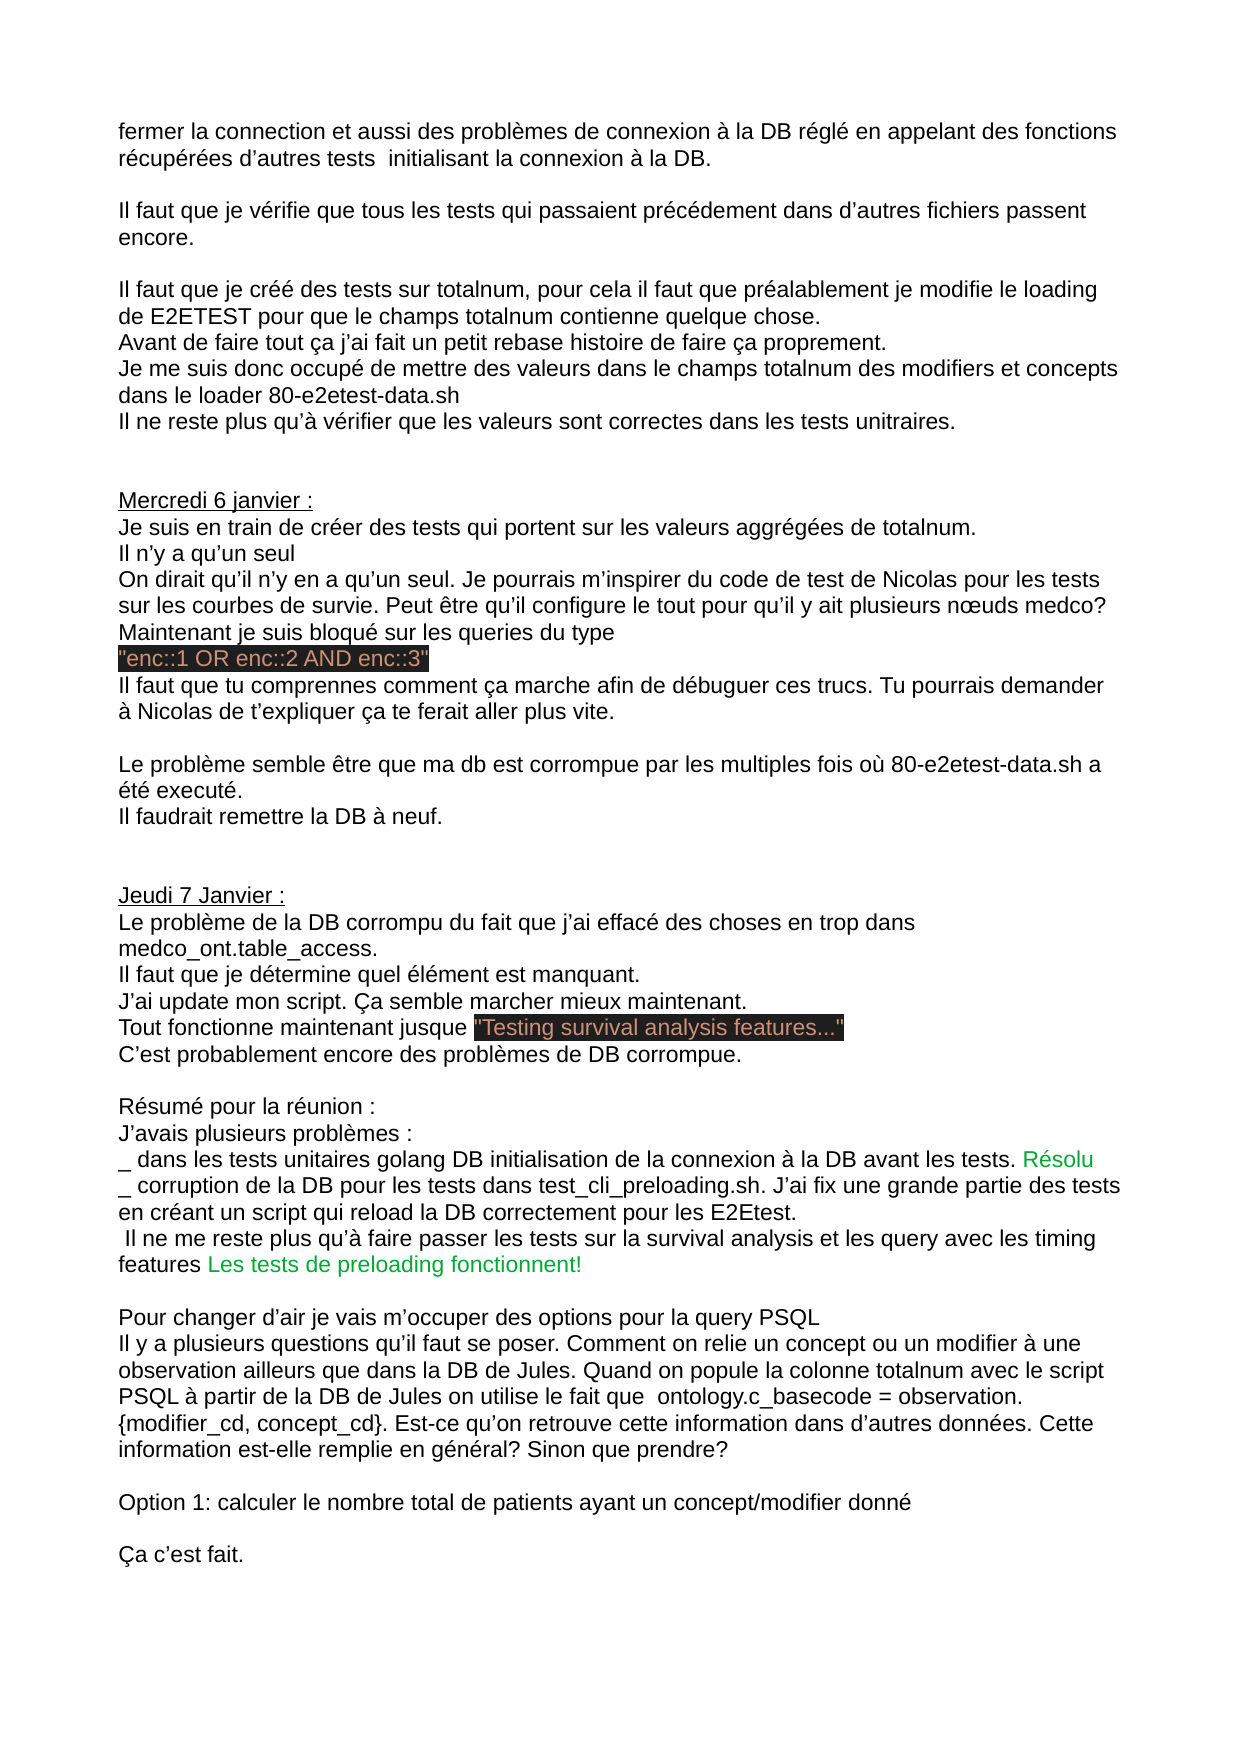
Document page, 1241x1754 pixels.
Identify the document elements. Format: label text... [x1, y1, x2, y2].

text J’avais plusieurs problèmes : [118, 1119, 1122, 1146]
text Je suis en train de créer des tests qui portent sur les valeurs aggrégées de totalnum. [118, 513, 1122, 540]
text Il n’y a qu’un seul [118, 540, 1122, 566]
text _ corruption de la DB pour les tests dans test_cli_preloading.sh. J’ai fix une grande partie des tests en créant un script qui reload la DB correctement pour les E2Etest. [118, 1172, 1122, 1225]
text Le problème de la DB corrompu du fait que j’ai effacé des choses en trop dans medco_ont.table_access. [118, 909, 1122, 961]
text On dirait qu’il n’y en a qu’un seul. Je pourrais m’inspirer du code de test de Nicolas pour les tests sur les courbes de survie. Peut être qu’il configure le tout pour qu’il y ait plusieurs nœuds medco? [118, 566, 1122, 619]
text Il faut que tu comprennes comment ça marche afin de débuguer ces trucs. Tu pourrais demander à Nicolas de t’expliquer ça te ferait aller plus vite. [118, 672, 1122, 724]
text J’ai update mon script. Ça semble marcher mieux maintenant. [118, 988, 1122, 1014]
text fermer la connection et aussi des problèmes de connexion à la DB réglé en appelant des fonctions récupérées d’autres tests initialisant la connexion à la DB. [118, 118, 1122, 171]
text Option 1: calculer le nombre total de patients ayant un concept/modifier donné [118, 1488, 1122, 1515]
text Il faut que je vérifie que tous les tests qui passaient précédement dans d’autres fichiers passent encore. [118, 197, 1122, 250]
text Jeudi 7 Janvier : [118, 882, 1122, 909]
text Il faut que je détermine quel élément est manquant. [118, 961, 1122, 988]
text Pour changer d’air je vais m’occuper des options pour la query PSQL [118, 1304, 1122, 1330]
text Il ne reste plus qu’à vérifier que les valeurs sont correctes dans les tests unitraires. [118, 408, 1122, 434]
text Je me suis donc occupé de mettre des valeurs dans le champs totalnum des modifiers et concepts dans le loader 80-e2etest-data.sh [118, 355, 1122, 408]
text Il y a plusieurs questions qu’il faut se poser. Comment on relie un concept ou un modifier à une observation ailleurs que dans la DB de Jules. Quand on popule la colonne totalnum avec le script PSQL à partir de la DB de Jules on utilise le fait que ontology.c_basecode = observation.{modifier_cd, concept_cd}. Est-ce qu’on retrouve cette information dans d’autres données. Cette information est-elle remplie en général? Sinon que prendre? [118, 1330, 1122, 1462]
text Le problème semble être que ma db est corrompue par les multiples fois où 80-e2etest-data.sh a été executé. [118, 751, 1122, 803]
text "enc::1 OR enc::2 AND enc::3" [118, 645, 1122, 672]
text Tout fonctionne maintenant jusque "Testing survival analysis features..." [118, 1014, 1122, 1041]
text Il ne me reste plus qu’à faire passer les tests sur la survival analysis et les query avec les timing features Les tests de preloading fonctionnent! [118, 1225, 1122, 1278]
text Maintenant je suis bloqué sur les queries du type [118, 619, 1122, 645]
text Il faudrait remettre la DB à neuf. [118, 803, 1122, 830]
text _ dans les tests unitaires golang DB initialisation de la connexion à la DB avant les tests. Résolu [118, 1146, 1122, 1172]
text Avant de faire tout ça j’ai fait un petit rebase histoire de faire ça proprement. [118, 329, 1122, 355]
text C’est probablement encore des problèmes de DB corrompue. [118, 1041, 1122, 1067]
text Mercredi 6 janvier : [118, 487, 1122, 513]
text Résumé pour la réunion : [118, 1093, 1122, 1119]
text Ça c’est fait. [118, 1541, 1122, 1568]
text Il faut que je créé des tests sur totalnum, pour cela il faut que préalablement je modifie le loading de E2ETEST pour que le champs totalnum contienne quelque chose. [118, 276, 1122, 329]
